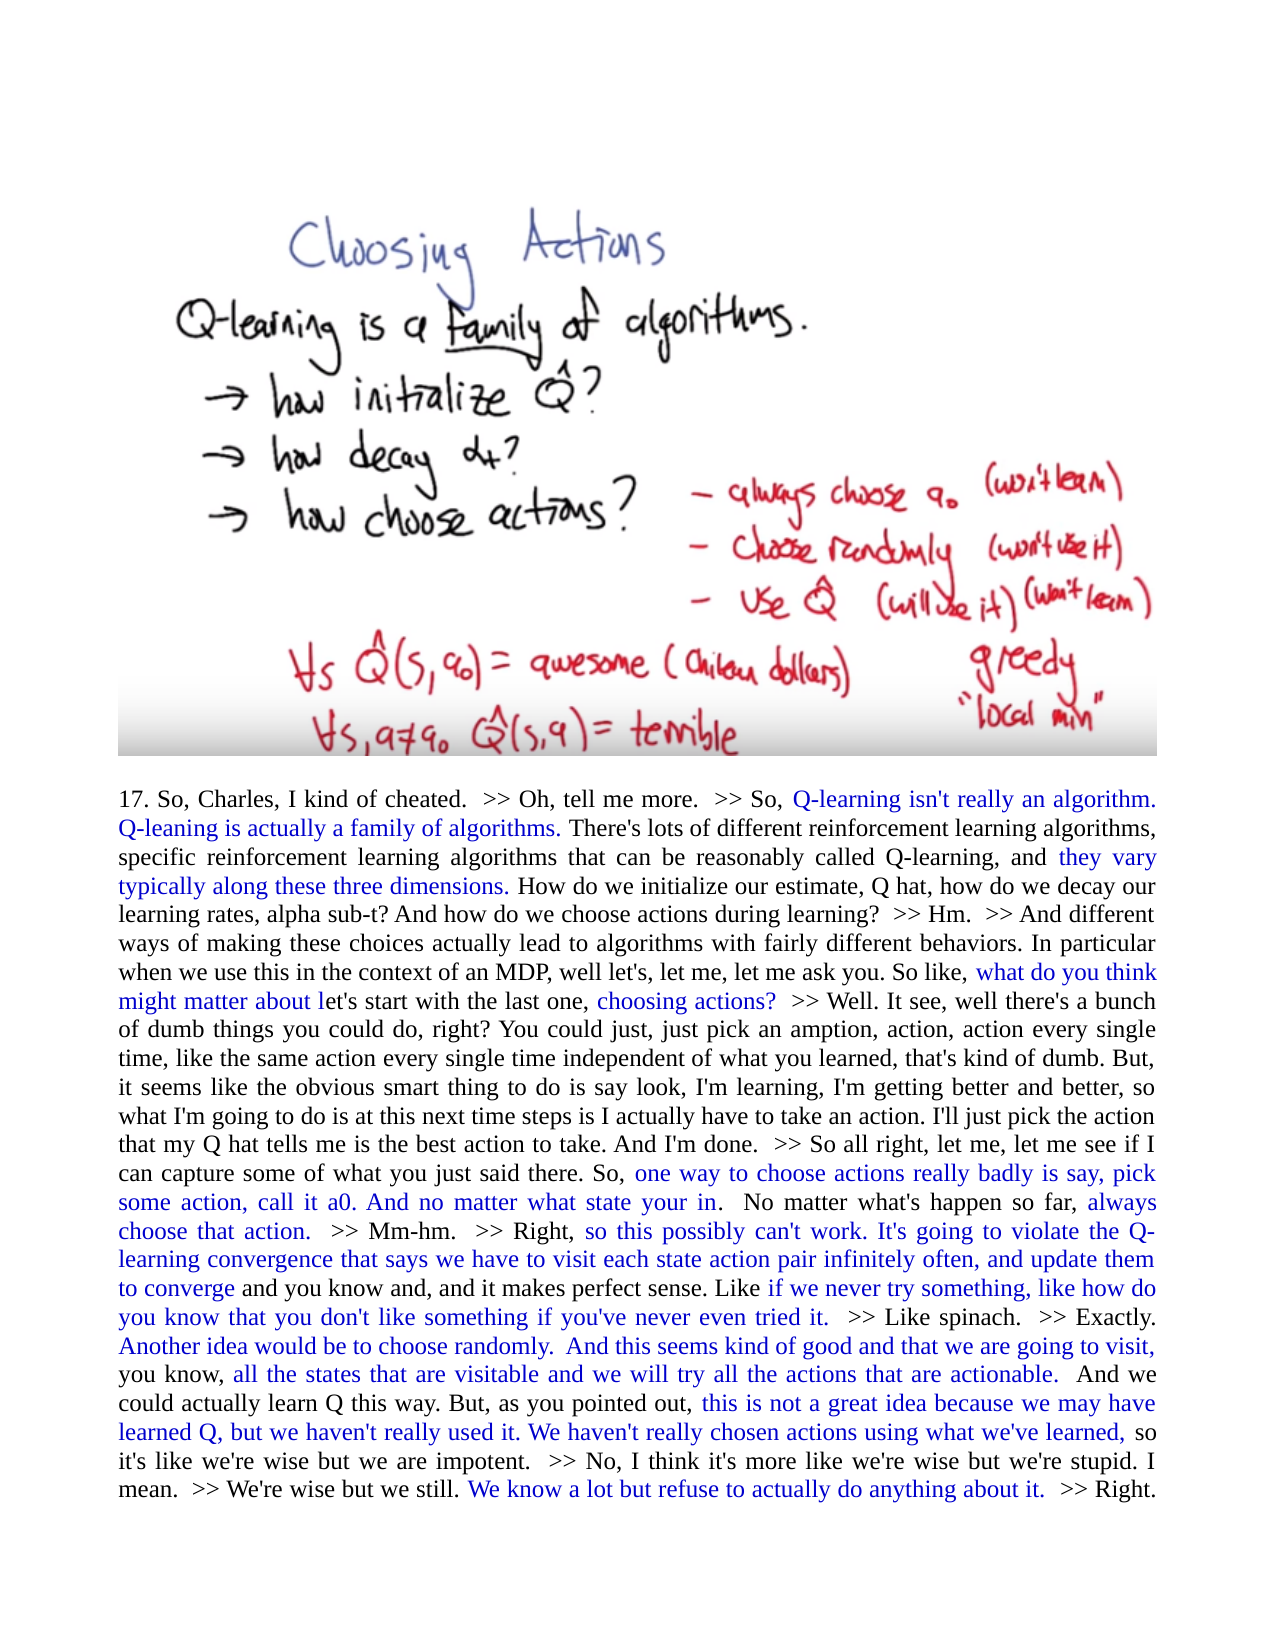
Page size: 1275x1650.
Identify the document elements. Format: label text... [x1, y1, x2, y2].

text 17. So, Charles, I kind of cheated. >> Oh, tell me more. >> So, Q-learning isn't really an algorithm. Q-leaning is actually a family of algorithms. There's lots of different reinforcement learning algorithms, specific reinforcement learning algorithms that can be reasonably called Q-learning, and they vary typically along these three dimensions. How do we initialize our estimate, Q hat, how do we decay our learning rates, alpha sub-t? And how do we choose actions during learning? >> Hm. >> And different ways of making these choices actually lead to algorithms with fairly different behaviors. In particular when we use this in the context of an MDP, well let's, let me, let me ask you. So like, what do you think might matter about let's start with the last one, choosing actions? >> Well. It see, well there's a bunch of dumb things you could do, right? You could just, just pick an amption, action, action every single time, like the same action every single time independent of what you learned, that's kind of dumb. But, it seems like the obvious smart thing to do is say look, I'm learning, I'm getting better and better, so what I'm going to do is at this next time steps is I actually have to take an action. I'll just pick the action that my Q hat tells me is the best action to take. And I'm done. >> So all right, let me, let me see if I can capture some of what you just said there. So, one way to choose actions really badly is say, pick some action, call it a0. And no matter what state your in. No matter what's happen so far, always choose that action. >> Mm-hm. >> Right, so this possibly can't work. It's going to violate the Q-learning convergence that says we have to visit each state action pair infinitely often, and update them to converge and you know and, and it makes perfect sense. Like if we never try something, like how do you know that you don't like something if you've never even tried it. >> Like spinach. >> Exactly. Another idea would be to choose randomly. And this seems kind of good and that we are going to visit, you know, all the states that are visitable and we will try all the actions that are actionable. And we could actually learn Q this way. But, as you pointed out, this is not a great idea because we may have learned Q, but we haven't really used it. We haven't really chosen actions using what we've learned, so it's like we're wise but we are impotent. >> No, I think it's more like we're wise but we're stupid. I mean. >> We're wise but we still. We know a lot but refuse to actually do anything about it. >> Right. [118, 784, 1157, 1503]
picture [118, 204, 1157, 756]
